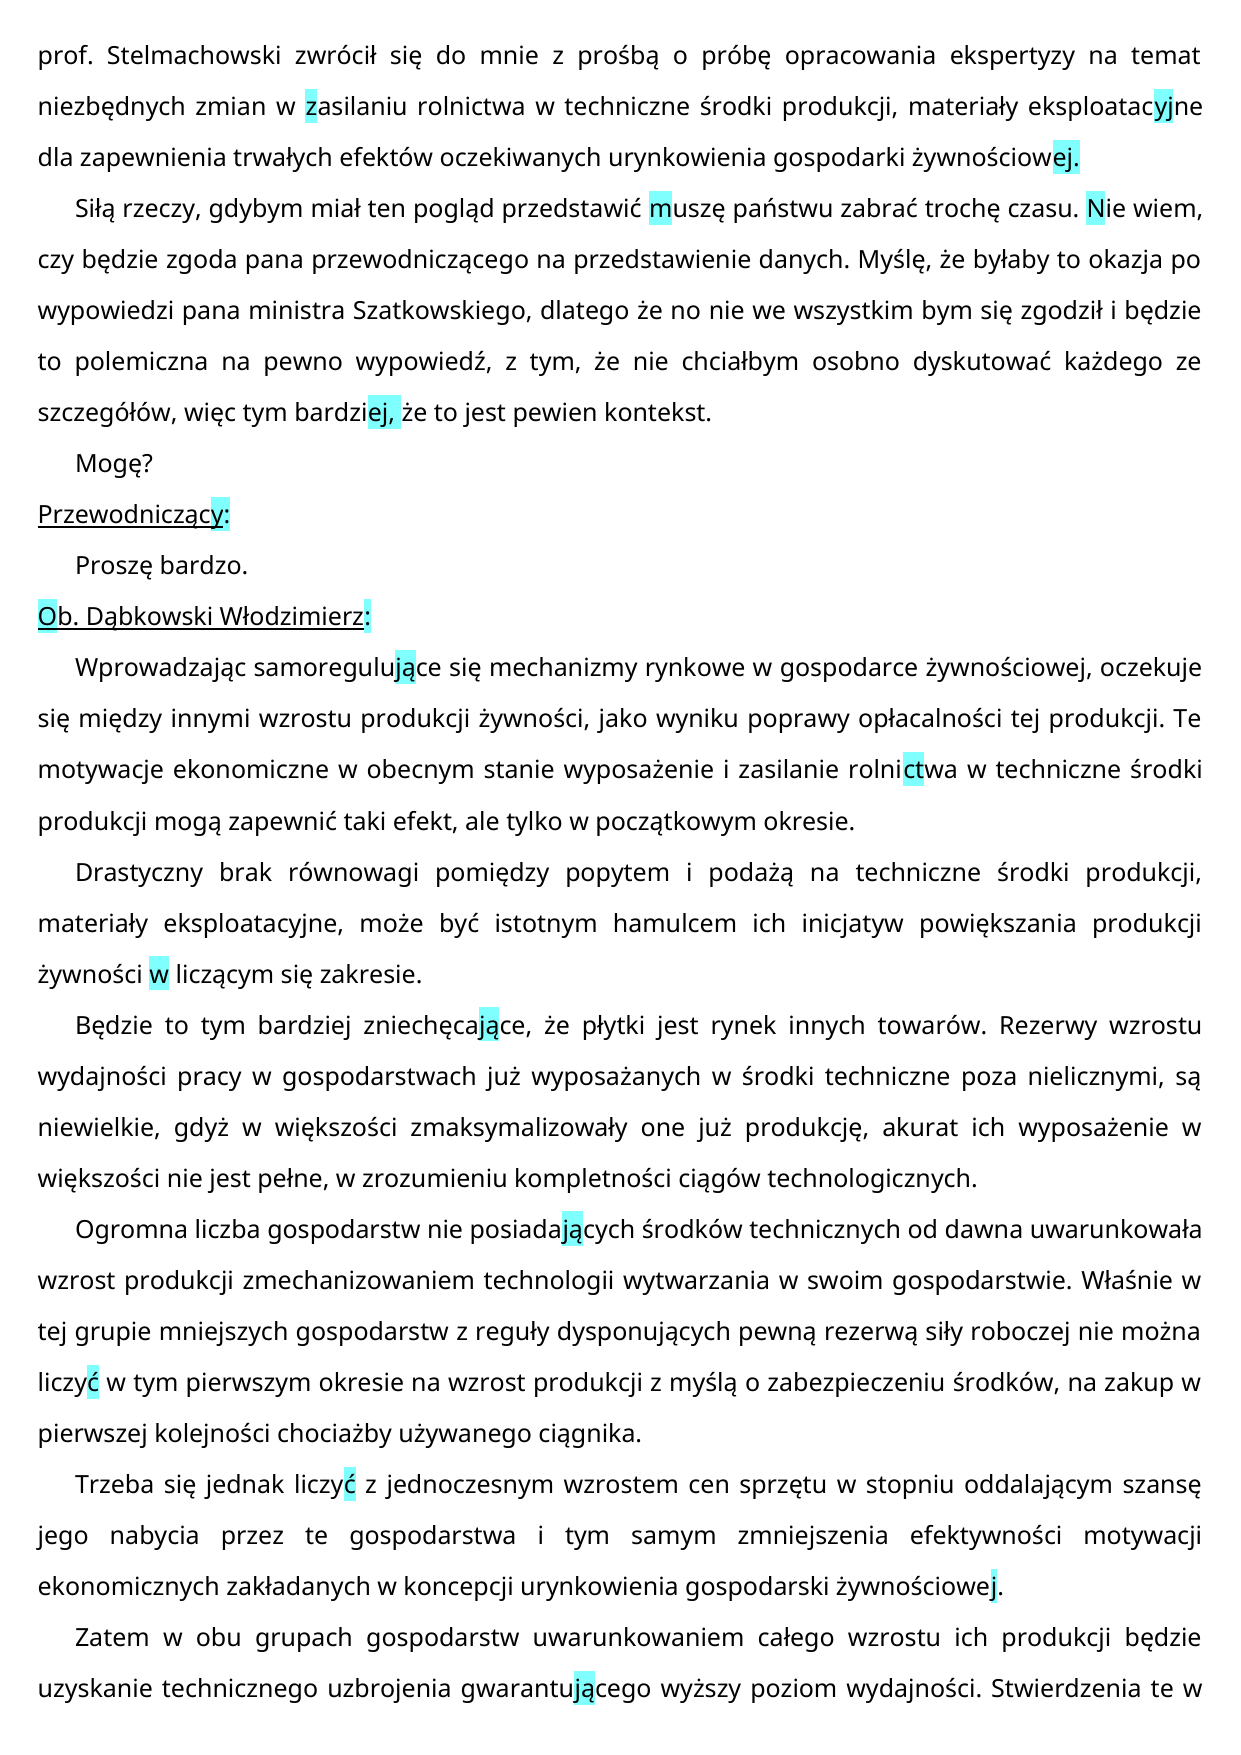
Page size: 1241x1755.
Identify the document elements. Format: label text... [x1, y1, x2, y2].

text Siłą rzeczy, gdybym miał ten pogląd przedstawić muszę państwu zabrać trochę czasu. Nie wiem, czy będzie zgoda pana przewodniczącego na przedstawienie danych. Myślę, że byłaby to okazja po wypowiedzi pana ministra Szatkowskiego, dlatego że no nie we wszystkim bym się zgodził i będzie to polemiczna na pewno wypowiedź, z tym, że nie chciałbym osobno dyskutować każdego ze szczegółów, więc tym bardziej, że to jest pewien kontekst. [37, 191, 1203, 429]
text Przewodniczący: [37, 497, 1203, 531]
text Zatem w obu grupach gospodarstw uwarunkowaniem całego wzrostu ich produkcji będzie uzyskanie technicznego uzbrojenia gwarantującego wyższy poziom wydajności. Stwierdzenia te w [37, 1620, 1203, 1705]
text Proszę bardzo. [37, 548, 1203, 582]
text Będzie to tym bardziej zniechęcające, że płytki jest rynek innych towarów. Rezerwy wzrostu wydajności pracy w gospodarstwach już wyposażanych w środki techniczne poza nielicznymi, są niewielkie, gdyż w większości zmaksymalizowały one już produkcję, akurat ich wyposażenie w większości nie jest pełne, w zrozumieniu kompletności ciągów technologicznych. [37, 1007, 1203, 1194]
text Ogromna liczba gospodarstw nie posiadających środków technicznych od dawna uwarunkowała wzrost produkcji zmechanizowaniem technologii wytwarzania w swoim gospodarstwie. Właśnie w tej grupie mniejszych gospodarstw z reguły dysponujących pewną rezerwą siły roboczej nie można liczyć w tym pierwszym okresie na wzrost produkcji z myślą o zabezpieczeniu środków, na zakup w pierwszej kolejności chociażby używanego ciągnika. [37, 1211, 1203, 1450]
text Mogę? [37, 446, 1203, 480]
text prof. Stelmachowski zwrócił się do mnie z prośbą o próbę opracowania ekspertyzy na temat niezbędnych zmian w zasilaniu rolnictwa w techniczne środki produkcji, materiały eksploatacyjne dla zapewnienia trwałych efektów oczekiwanych urynkowienia gospodarki żywnościowej. [37, 37, 1203, 174]
text Ob. Dąbkowski Włodzimierz: [37, 599, 1203, 633]
text Wprowadzając samoregulujące się mechanizmy rynkowe w gospodarce żywnościowej, oczekuje się między innymi wzrostu produkcji żywności, jako wyniku poprawy opłacalności tej produkcji. Te motywacje ekonomiczne w obecnym stanie wyposażenie i zasilanie rolnictwa w techniczne środki produkcji mogą zapewnić taki efekt, ale tylko w początkowym okresie. [37, 650, 1203, 837]
text Drastyczny brak równowagi pomiędzy popytem i podażą na techniczne środki produkcji, materiały eksploatacyjne, może być istotnym hamulcem ich inicjatyw powiększania produkcji żywności w liczącym się zakresie. [37, 854, 1203, 990]
text Trzeba się jednak liczyć z jednoczesnym wzrostem cen sprzętu w stopniu oddalającym szansę jego nabycia przez te gospodarstwa i tym samym zmniejszenia efektywności motywacji ekonomicznych zakładanych w koncepcji urynkowienia gospodarski żywnościowej. [37, 1467, 1203, 1603]
